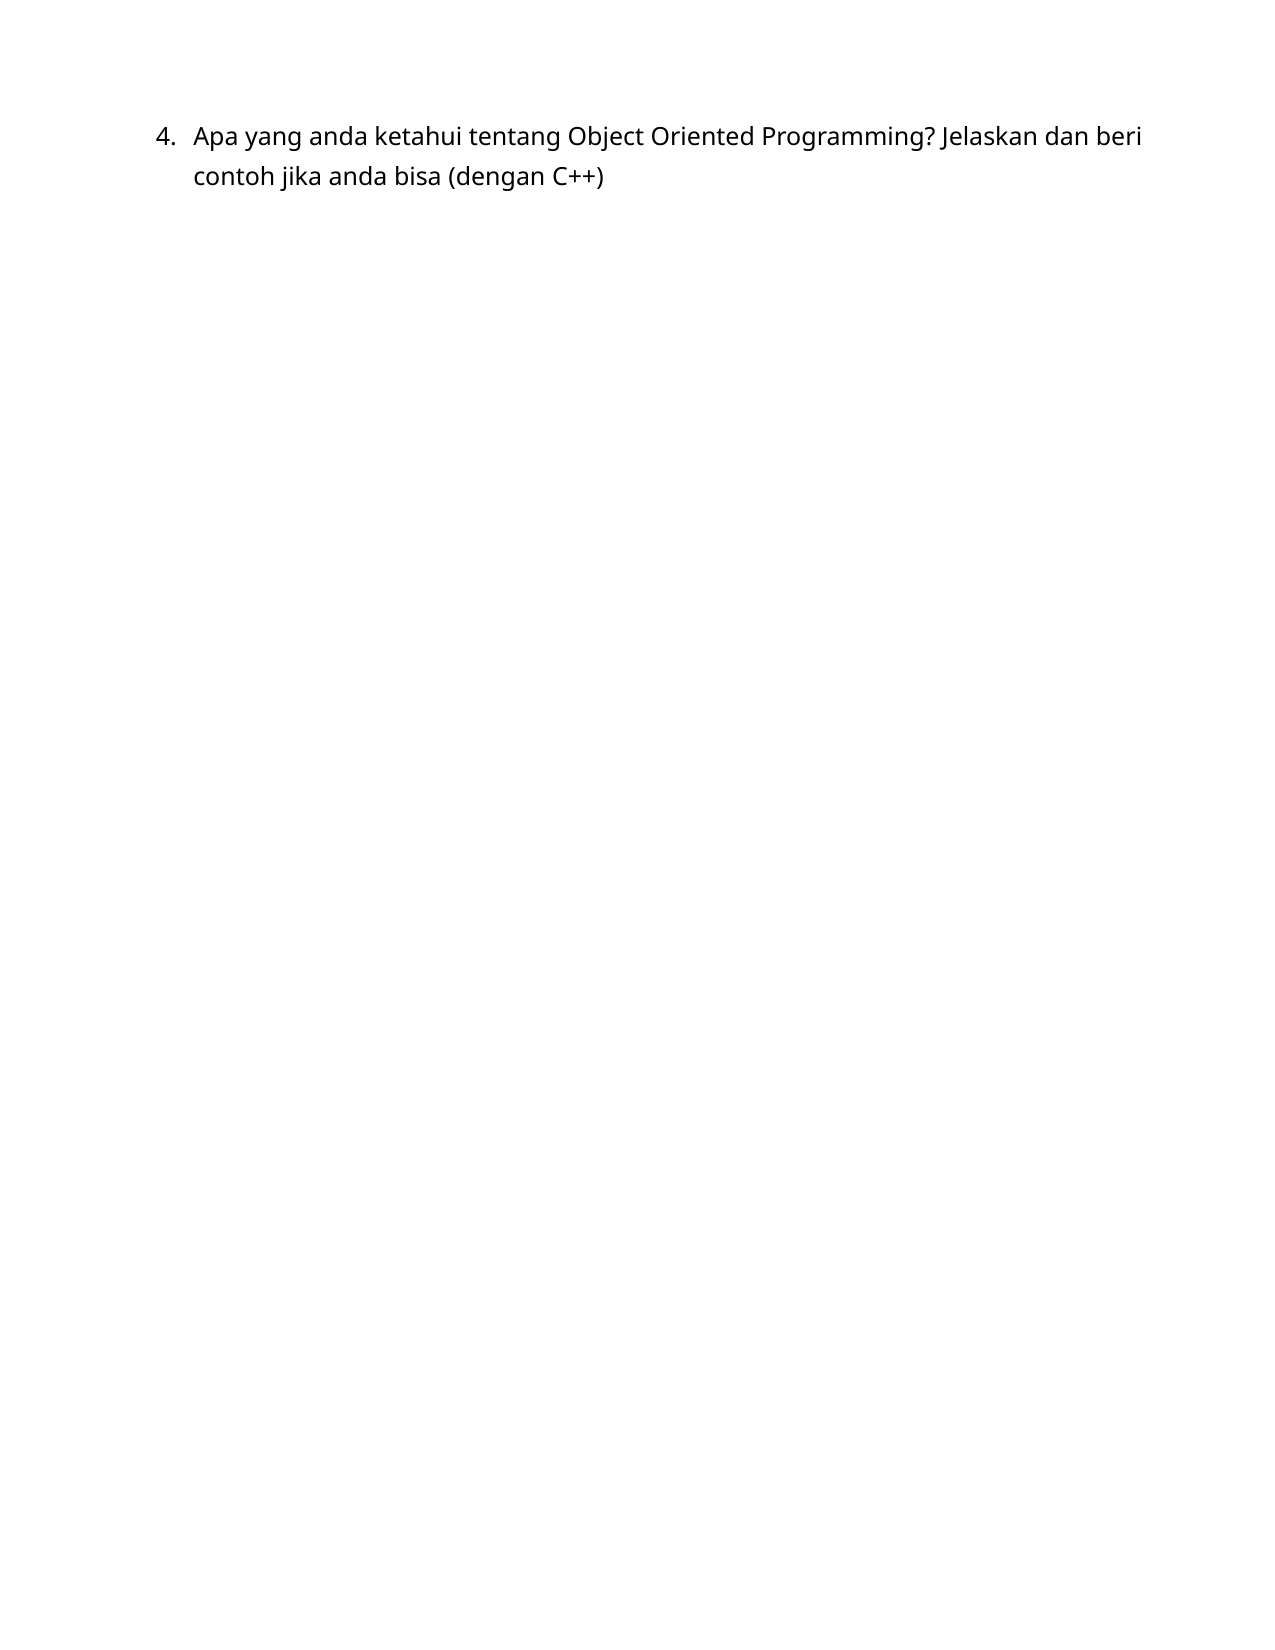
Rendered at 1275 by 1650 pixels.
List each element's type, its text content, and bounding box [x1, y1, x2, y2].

list Apa yang anda ketahui tentang Object Oriented Programming? Jelaskan dan beri contoh jika anda bisa (dengan C++) [156, 118, 1157, 193]
